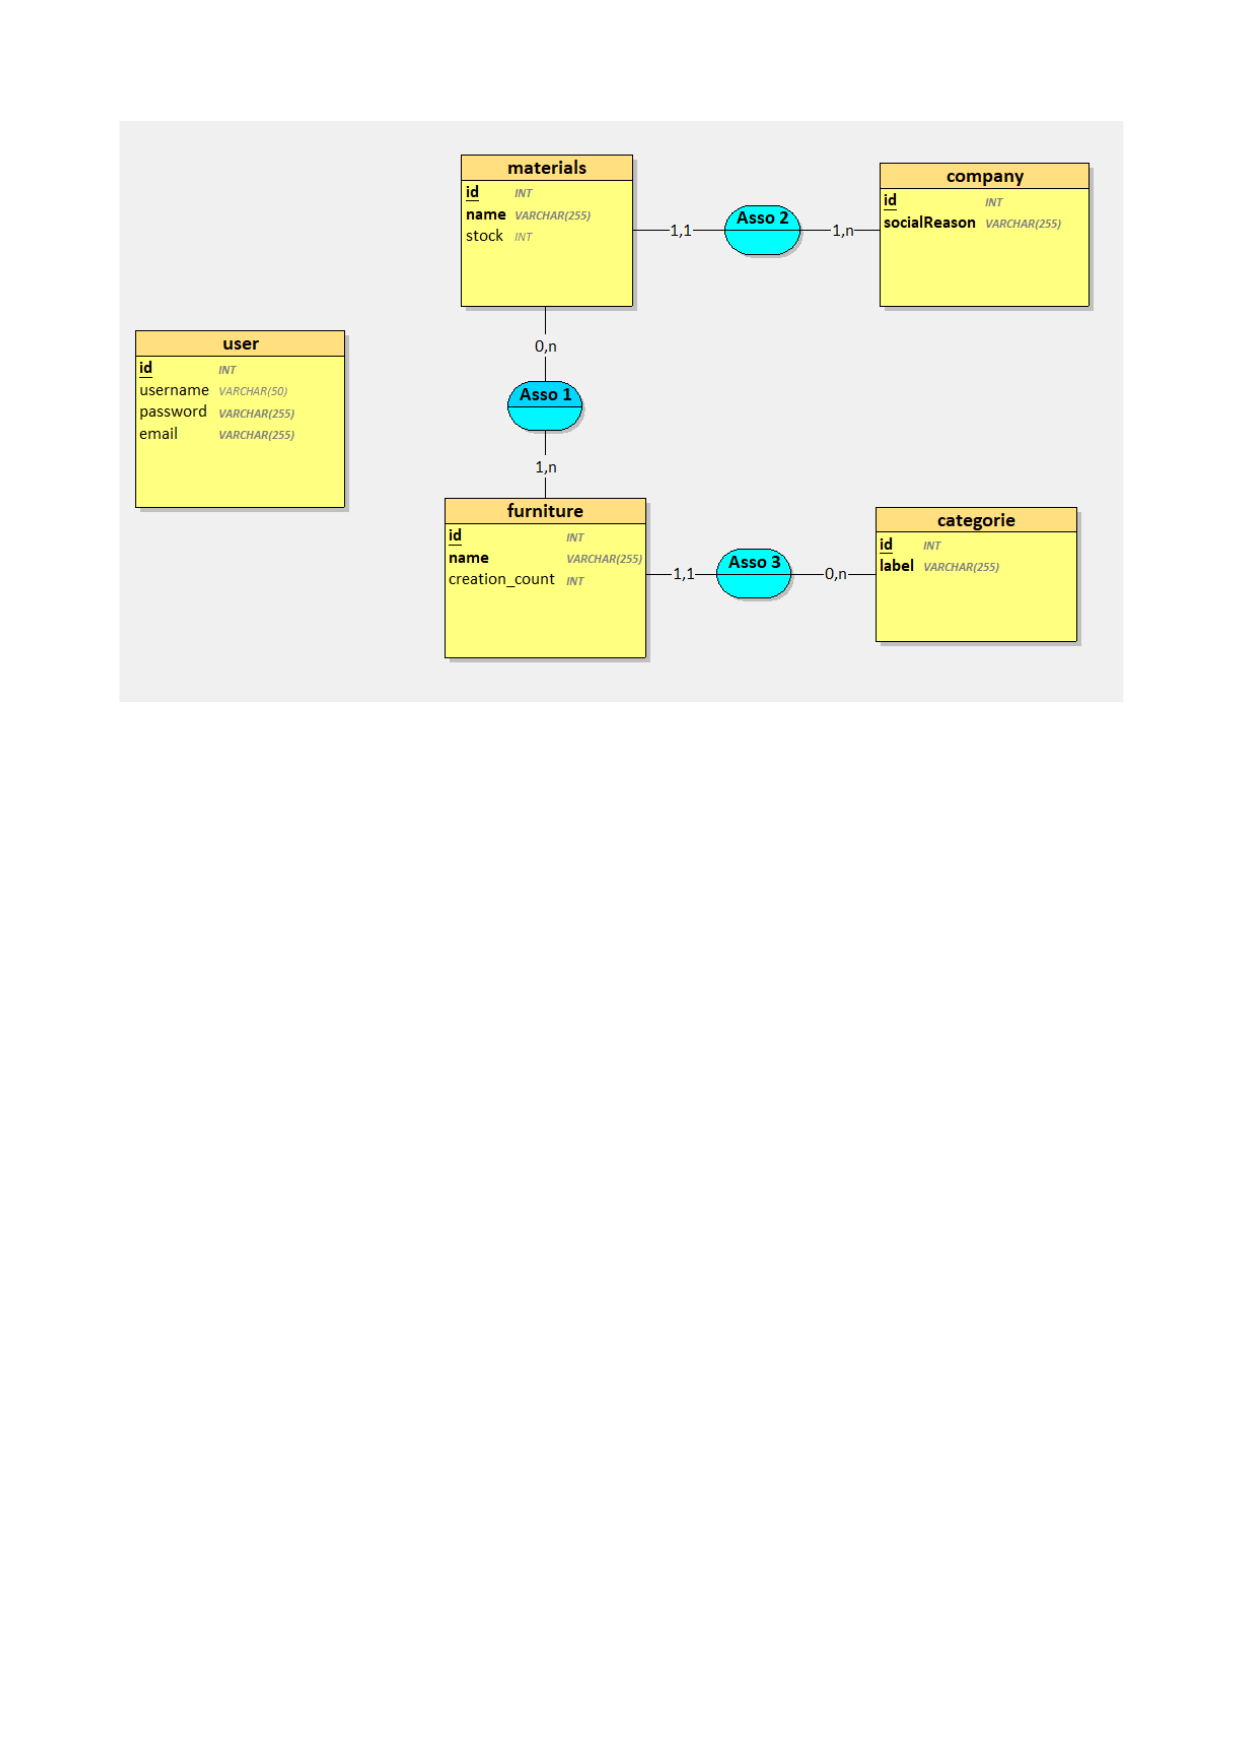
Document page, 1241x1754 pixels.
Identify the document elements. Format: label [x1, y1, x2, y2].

picture [119, 121, 1124, 702]
